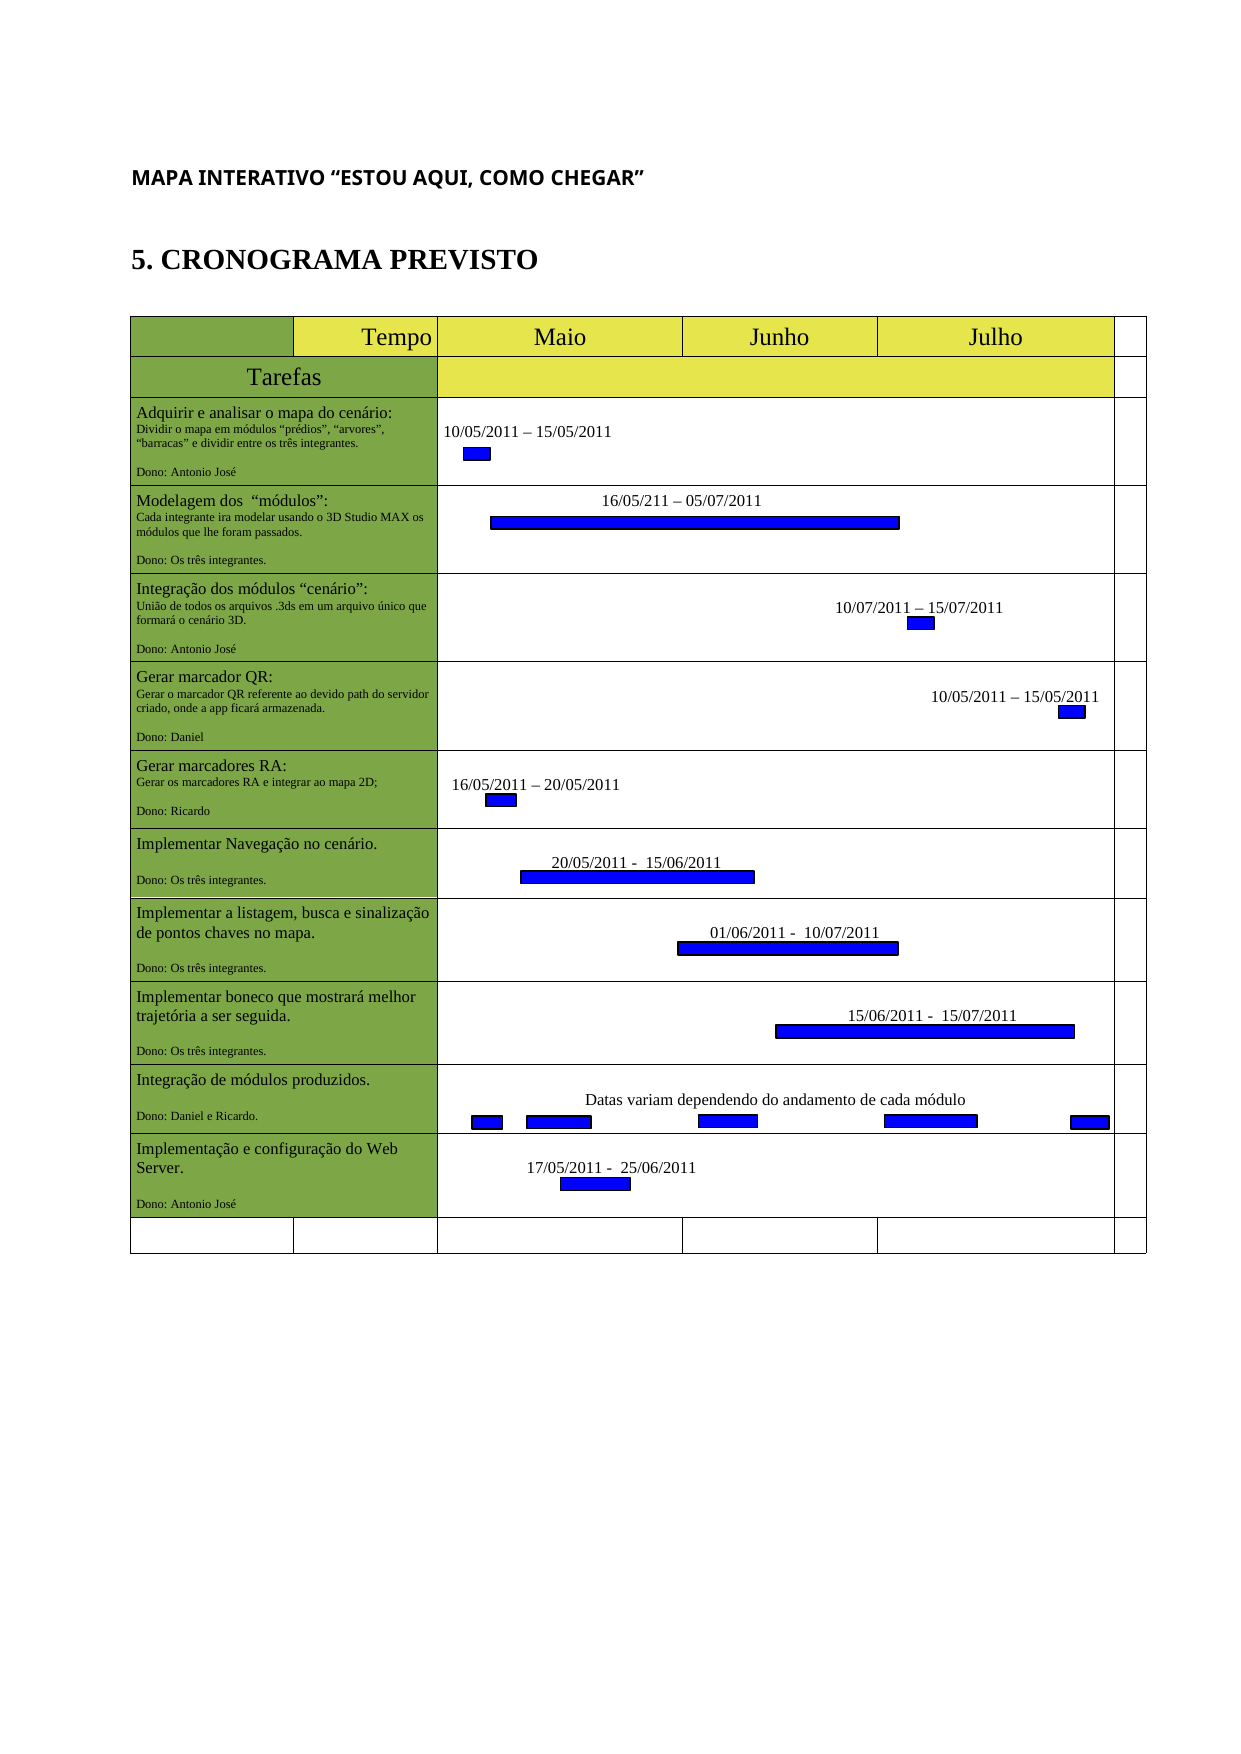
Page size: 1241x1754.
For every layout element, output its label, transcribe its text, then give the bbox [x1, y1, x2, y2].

table_header Maio [438, 317, 682, 356]
table_cell [294, 1218, 437, 1252]
table_cell Tarefas [131, 357, 437, 397]
table_cell [1115, 574, 1146, 661]
table_cell [683, 1218, 877, 1252]
table_cell Implementar boneco que mostrará melhor trajetória a ser seguida. Dono: Os três integrantes. [131, 982, 437, 1064]
text 5. CRONOGRAMA PREVISTO [131, 242, 1144, 275]
table_cell [1115, 982, 1146, 1064]
table_cell Modelagem dos “módulos”: Cada integrante ira modelar usando o 3D Studio MAX os módulos que lhe foram passados. Dono: Os três integrantes. [131, 486, 437, 573]
table_cell 10/07/2011 – 15/07/2011 [438, 574, 1114, 661]
table_cell 10/05/2011 – 15/05/2011 [438, 398, 1114, 485]
table_cell 10/05/2011 – 15/05/2011 [438, 662, 1114, 750]
table_cell Implementação e configuração do Web Server. Dono: Antonio José [131, 1134, 437, 1217]
table_header Tempo [294, 317, 437, 356]
table_cell [1115, 751, 1146, 828]
table_cell [1115, 1218, 1146, 1252]
table_cell 16/05/2011 – 20/05/2011 [438, 751, 1114, 828]
table_cell Implementar a listagem, busca e sinalização de pontos chaves no mapa. Dono: Os três integrantes. [131, 899, 437, 981]
table_cell [131, 1218, 293, 1252]
table_cell 01/06/2011 - 10/07/2011 [438, 899, 1114, 981]
table_cell [1115, 1134, 1146, 1217]
table_cell Implementar Navegação no cenário. Dono: Os três integrantes. [131, 829, 437, 897]
table_cell 16/05/211 – 05/07/2011 [438, 486, 1114, 573]
table_cell [1115, 486, 1146, 573]
table_header Julho [878, 317, 1114, 356]
table_cell [1115, 899, 1146, 981]
table_cell Gerar marcador QR: Gerar o marcador QR referente ao devido path do servidor criado, onde a app ficará armazenada. Dono: Daniel [131, 662, 437, 750]
table_cell [878, 1218, 1114, 1252]
table_header [131, 317, 293, 356]
table_cell Integração de módulos produzidos. Dono: Daniel e Ricardo. [131, 1065, 437, 1133]
table_cell Adquirir e analisar o mapa do cenário: Dividir o mapa em módulos “prédios”, “arvores”, “barracas” e dividir entre os três integrantes. Dono: Antonio José [131, 398, 437, 485]
table_cell Gerar marcadores RA: Gerar os marcadores RA e integrar ao mapa 2D; Dono: Ricardo [131, 751, 437, 828]
table_cell [1115, 357, 1146, 397]
table_header [1115, 317, 1146, 356]
table_cell Datas variam dependendo do andamento de cada módulo [438, 1065, 1114, 1133]
table_cell [1115, 662, 1146, 750]
table_cell 15/06/2011 - 15/07/2011 [438, 982, 1114, 1064]
table_cell [1115, 398, 1146, 485]
table_cell 20/05/2011 - 15/06/2011 [438, 829, 1114, 897]
table_cell Integração dos módulos “cenário”: União de todos os arquivos .3ds em um arquivo único que formará o cenário 3D. Dono: Antonio José [131, 574, 437, 661]
table_cell [1115, 1065, 1146, 1133]
table_cell [1115, 829, 1146, 897]
table_cell 17/05/2011 - 25/06/2011 [438, 1134, 1114, 1217]
table_cell [438, 1218, 682, 1252]
table_cell [438, 357, 1114, 397]
table_header Junho [683, 317, 877, 356]
